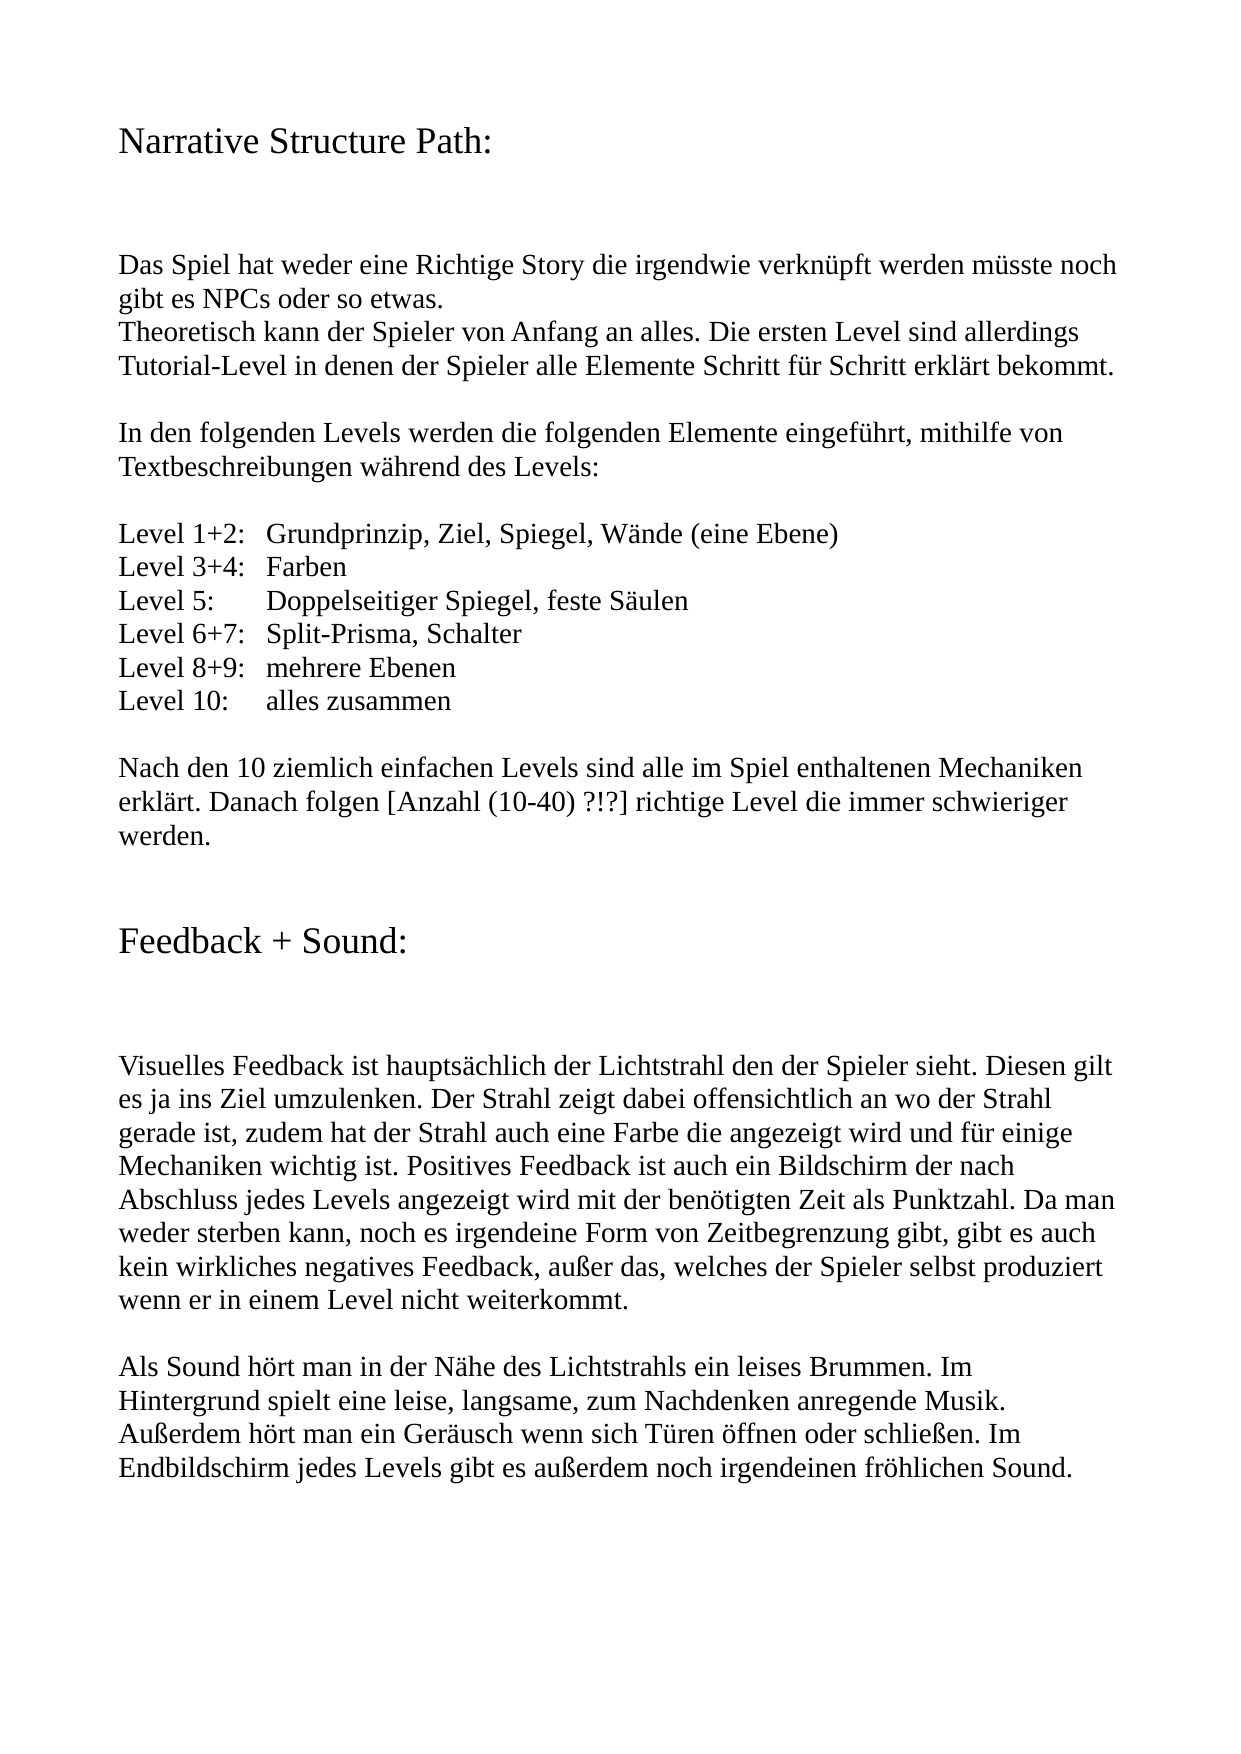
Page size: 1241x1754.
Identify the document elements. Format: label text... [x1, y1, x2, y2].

text Level 5: Doppelseitiger Spiegel, feste Säulen [118, 583, 1122, 616]
text In den folgenden Levels werden die folgenden Elemente eingeführt, mithilfe von Textbeschreibungen während des Levels: [118, 415, 1122, 482]
text Feedback + Sound: [118, 918, 1122, 961]
text Level 3+4: Farben [118, 549, 1122, 583]
text Nach den 10 ziemlich einfachen Levels sind alle im Spiel enthaltenen Mechaniken erklärt. Danach folgen [Anzahl (10-40) ?!?] richtige Level die immer schwieriger werden. [118, 751, 1122, 851]
text Level 10: alles zusammen [118, 683, 1122, 717]
text Visuelles Feedback ist hauptsächlich der Lichtstrahl den der Spieler sieht. Diesen gilt es ja ins Ziel umzulenken. Der Strahl zeigt dabei offensichtlich an wo der Strahl gerade ist, zudem hat der Strahl auch eine Farbe die angezeigt wird und für einige Mechaniken wichtig ist. Positives Feedback ist auch ein Bildschirm der nach Abschluss jedes Levels angezeigt wird mit der benötigten Zeit als Punktzahl. Da man weder sterben kann, noch es irgendeine Form von Zeitbegrenzung gibt, gibt es auch kein wirkliches negatives Feedback, außer das, welches der Spieler selbst produziert wenn er in einem Level nicht weiterkommt. [118, 1048, 1122, 1316]
text Das Spiel hat weder eine Richtige Story die irgendwie verknüpft werden müsste noch gibt es NPCs oder so etwas. [118, 247, 1122, 314]
text Level 8+9: mehrere Ebenen [118, 650, 1122, 683]
text Als Sound hört man in der Nähe des Lichtstrahls ein leises Brummen. Im Hintergrund spielt eine leise, langsame, zum Nachdenken anregende Musik. Außerdem hört man ein Geräusch wenn sich Türen öffnen oder schließen. Im Endbildschirm jedes Levels gibt es außerdem noch irgendeinen fröhlichen Sound. [118, 1349, 1122, 1484]
text Theoretisch kann der Spieler von Anfang an alles. Die ersten Level sind allerdings Tutorial-Level in denen der Spieler alle Elemente Schritt für Schritt erklärt bekommt. [118, 314, 1122, 382]
text Level 6+7: Split-Prisma, Schalter [118, 616, 1122, 650]
text Level 1+2: Grundprinzip, Ziel, Spiegel, Wände (eine Ebene) [118, 516, 1122, 549]
text Narrative Structure Path: [118, 118, 1122, 161]
